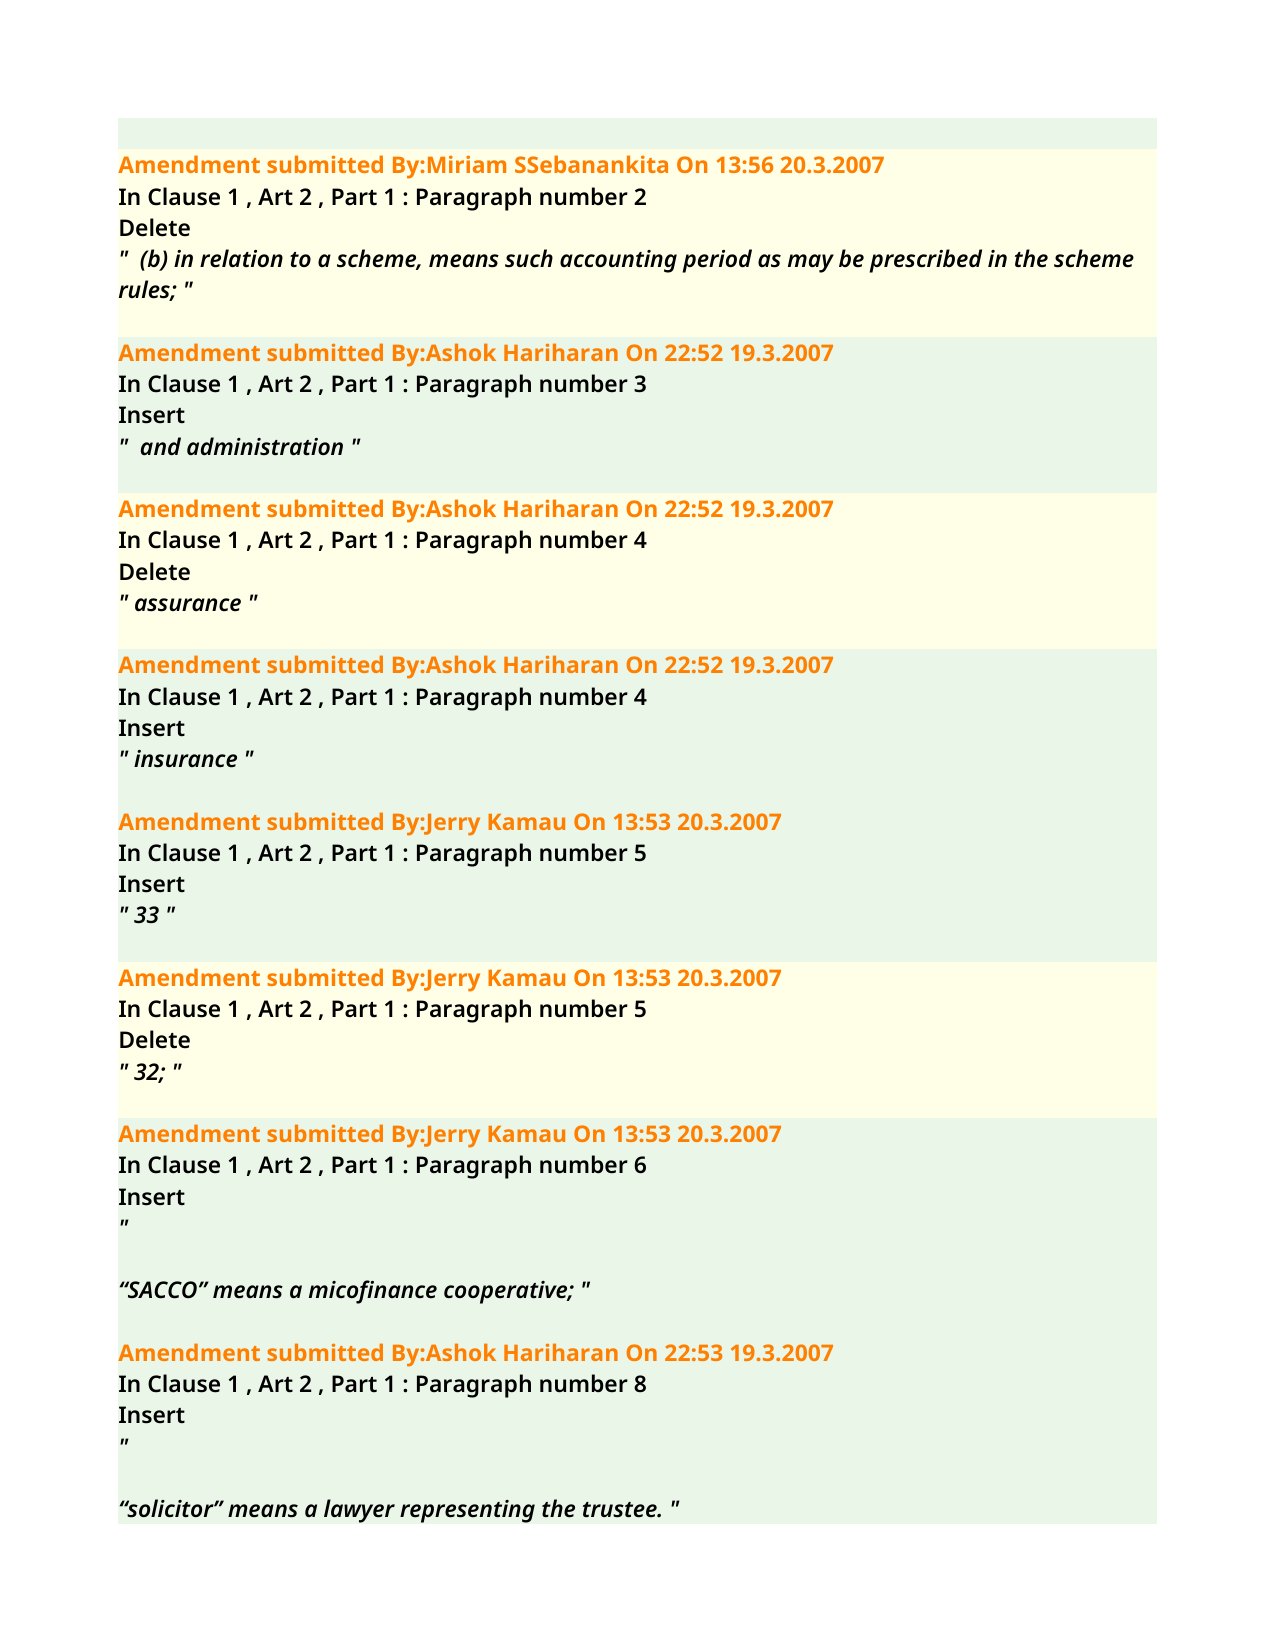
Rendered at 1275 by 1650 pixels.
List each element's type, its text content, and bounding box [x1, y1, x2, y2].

table_cell Amendment submitted By:Jerry Kamau On 13:53 20.3.2007 In Clause 1 , Art 2 , Part 1 : Paragraph number 6 Insert " “SACCO” means a micofinance cooperative; " [118, 1118, 1157, 1337]
table_cell Amendment submitted By:Ashok Hariharan On 22:52 19.3.2007 In Clause 1 , Art 2 , Part 1 : Paragraph number 3 Insert " and administration " [118, 337, 1157, 493]
table_cell Amendment submitted By:Jerry Kamau On 13:53 20.3.2007 In Clause 1 , Art 2 , Part 1 : Paragraph number 5 Delete " 32; " [118, 962, 1157, 1118]
table_cell Amendment submitted By:Ashok Hariharan On 22:52 19.3.2007 In Clause 1 , Art 2 , Part 1 : Paragraph number 4 Delete " assurance " [118, 493, 1157, 649]
table_cell Amendment submitted By:Ashok Hariharan On 22:53 19.3.2007 In Clause 1 , Art 2 , Part 1 : Paragraph number 8 Insert " “solicitor” means a lawyer representing the trustee. " [118, 1337, 1157, 1524]
table_cell [118, 118, 1157, 149]
table_cell Amendment submitted By:Ashok Hariharan On 22:52 19.3.2007 In Clause 1 , Art 2 , Part 1 : Paragraph number 4 Insert " insurance " [118, 649, 1157, 806]
table_cell Amendment submitted By:Miriam SSebanankita On 13:56 20.3.2007 In Clause 1 , Art 2 , Part 1 : Paragraph number 2 Delete " (b) in relation to a scheme, means such accounting period as may be prescribed in the scheme rules; " [118, 149, 1157, 337]
table_cell Amendment submitted By:Jerry Kamau On 13:53 20.3.2007 In Clause 1 , Art 2 , Part 1 : Paragraph number 5 Insert " 33 " [118, 806, 1157, 962]
